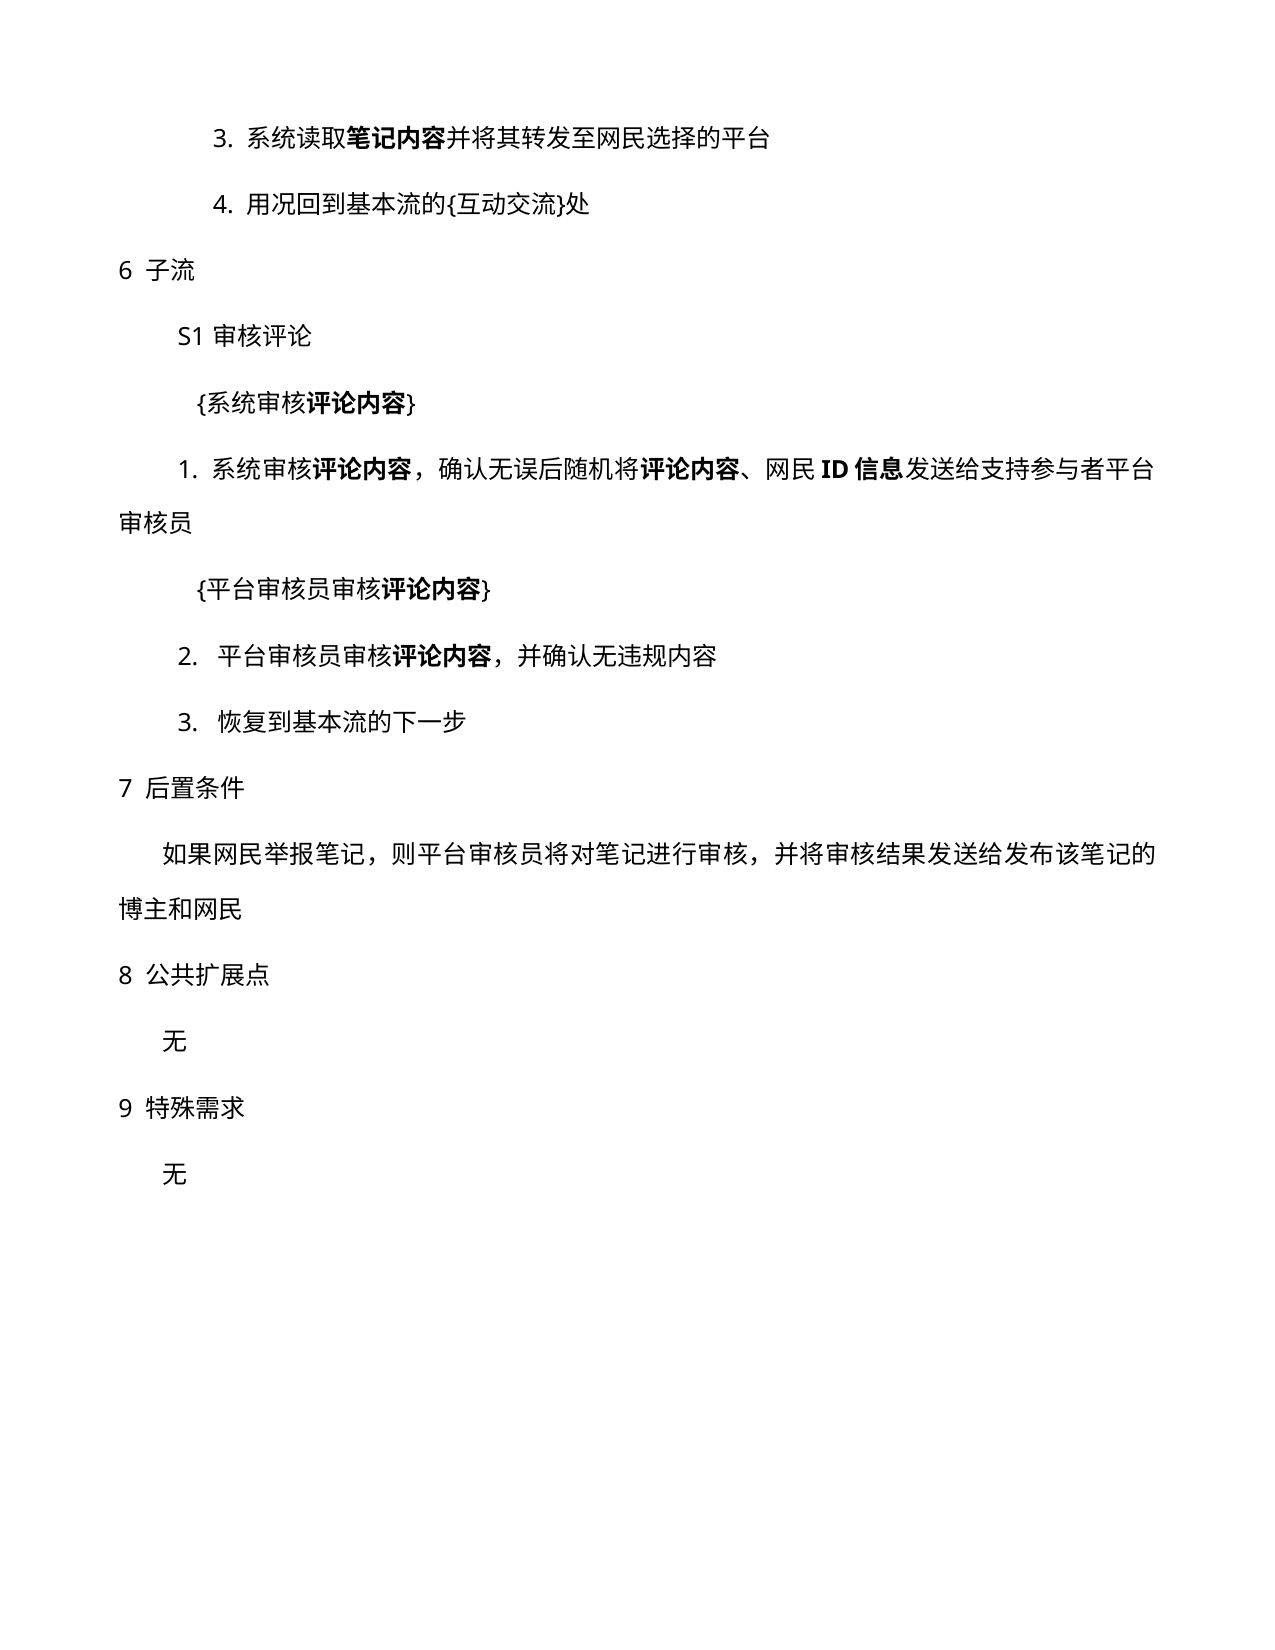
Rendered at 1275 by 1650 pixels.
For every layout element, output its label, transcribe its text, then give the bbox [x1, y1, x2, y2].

text 3. 系统读取笔记内容并将其转发至网民选择的平台 [118, 118, 1157, 154]
text {系统审核评论内容} [118, 383, 1157, 419]
text 4. 用况回到基本流的{互动交流}处 [118, 184, 1157, 221]
text 无 [118, 1154, 1157, 1191]
text 1. 系统审核评论内容，确认无误后随机将评论内容、网民ID信息发送给支持参与者平台审核员 [118, 449, 1157, 540]
text 无 [118, 1022, 1157, 1058]
text 6 子流 [118, 251, 1157, 287]
text S1 审核评论 [118, 317, 1157, 353]
text {平台审核员审核评论内容} [118, 570, 1157, 606]
text 2. 平台审核员审核评论内容，并确认无违规内容 [118, 636, 1157, 672]
text 如果网民举报笔记，则平台审核员将对笔记进行审核，并将审核结果发送给发布该笔记的博主和网民 [118, 835, 1157, 926]
text 3. 恢复到基本流的下一步 [118, 702, 1157, 739]
text 9 特殊需求 [118, 1088, 1157, 1124]
text 7 后置条件 [118, 769, 1157, 805]
text 8 公共扩展点 [118, 956, 1157, 992]
